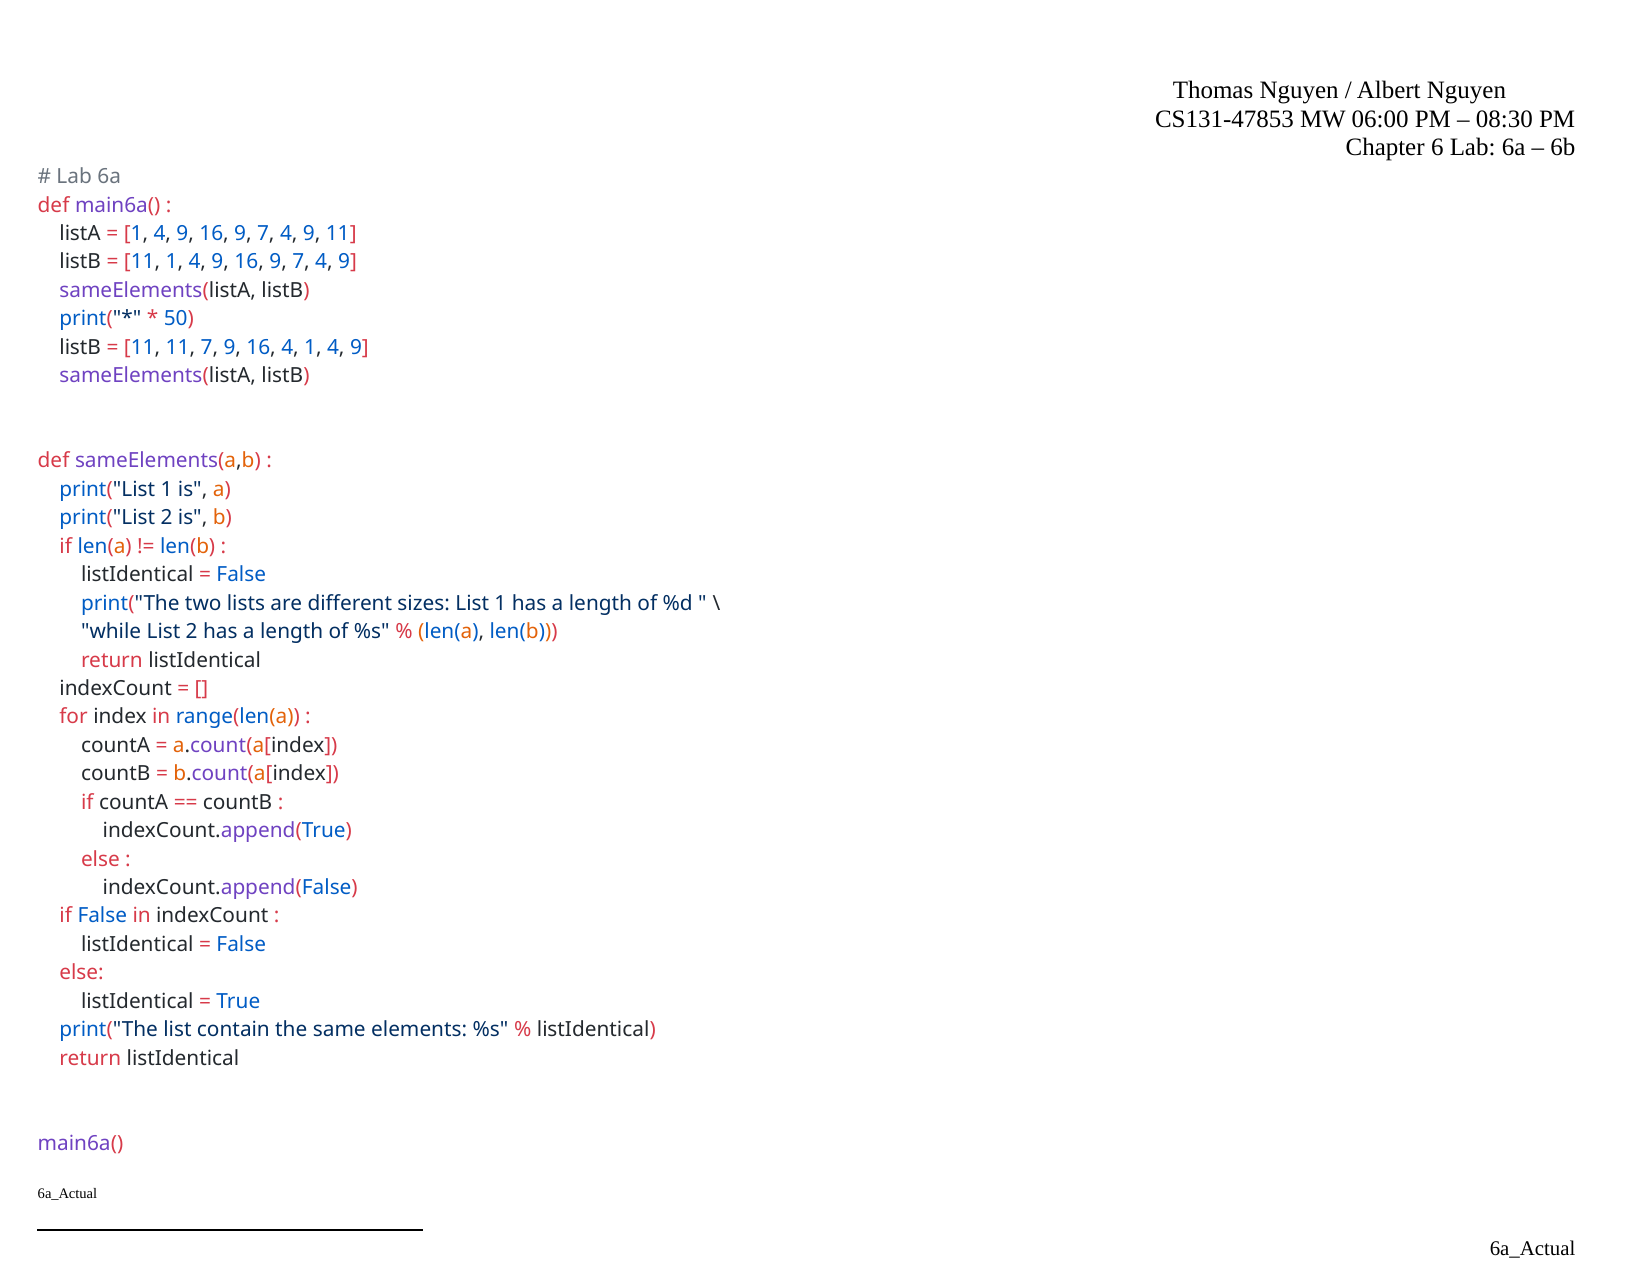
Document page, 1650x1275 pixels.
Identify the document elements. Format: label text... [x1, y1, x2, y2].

text # Lab 6a def main6a() : listA = [1, 4, 9, 16, 9, 7, 4, 9, 11] listB = [11, 1, 4, 9, 16, 9, 7, 4, 9] sameElements(listA, listB) print("*" * 50) listB = [11, 11, 7, 9, 16, 4, 1, 4, 9] sameElements(listA, listB) def sameElements(a,b) : print("List 1 is", a) print("List 2 is", b) if len(a) != len(b) : listIdentical = False print("The two lists are different sizes: List 1 has a length of %d " \ "while List 2 has a length of %s" % (len(a), len(b))) return listIdentical indexCount = [] for index in range(len(a)) : countA = a.count(a[index]) countB = b.count(a[index]) if countA == countB : indexCount.append(True) else : indexCount.append(False) if False in indexCount : listIdentical = False else: listIdentical = True print("The list contain the same elements: %s" % listIdentical) return listIdentical main6a() [37, 161, 1575, 1185]
